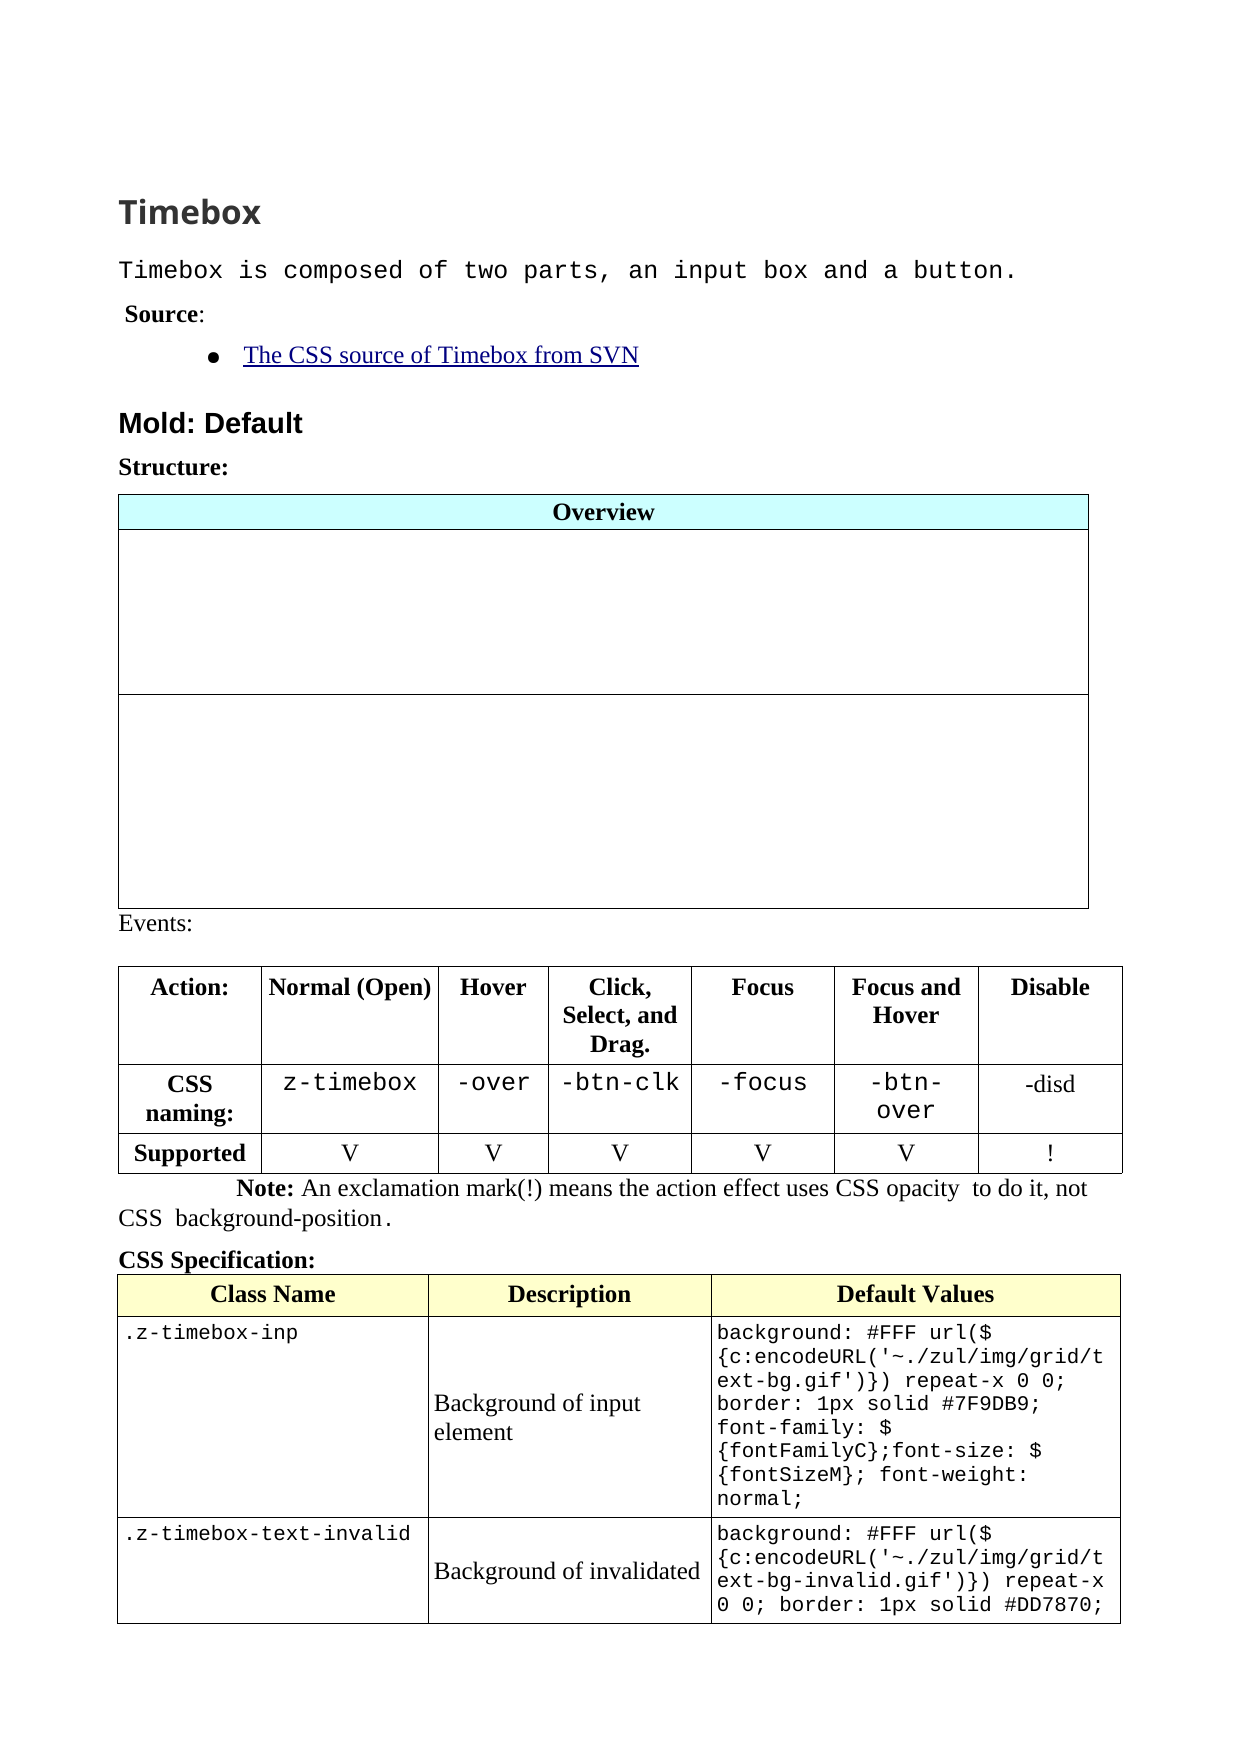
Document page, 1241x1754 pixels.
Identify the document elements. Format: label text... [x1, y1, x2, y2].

table_cell -focus [692, 1065, 834, 1133]
text Events: [118, 908, 1122, 966]
table_cell Background of input element [429, 1317, 711, 1517]
table_cell Supported [119, 1134, 261, 1173]
subtitle Mold: Default [118, 406, 1122, 440]
table_cell -disd [979, 1065, 1122, 1133]
table_header Default Values [712, 1275, 1120, 1316]
table_cell V [549, 1134, 691, 1173]
table_cell CSS naming: [119, 1065, 261, 1133]
table_cell V [262, 1134, 438, 1173]
table_cell background: #FFF url(${c:encodeURL('~./zul/img/grid/text-bg.gif')}) repeat-x 0 0; border: 1px solid #7F9DB9; font-family: ${fontFamilyC};font-size: ${fontSizeM}; font-weight: normal; [712, 1317, 1120, 1517]
table_cell [119, 695, 1088, 908]
table_cell V [439, 1134, 548, 1173]
table_cell background: #FFF url(${c:encodeURL('~./zul/img/grid/text-bg-invalid.gif')}) repeat-x 0 0; border: 1px solid #DD7870; [712, 1518, 1120, 1623]
text Source: [118, 299, 1122, 328]
table_header Click, Select, and Drag. [549, 967, 691, 1064]
text CSS Specification: [118, 1245, 1122, 1273]
table_header Disable [979, 967, 1122, 1064]
table_cell .z-timebox-inp [118, 1317, 428, 1517]
table_header Class Name [118, 1275, 428, 1316]
table_cell V [692, 1134, 834, 1173]
table_cell [119, 530, 1088, 694]
table_header Description [429, 1275, 711, 1316]
table_header Overview [119, 495, 1088, 529]
table_cell -over [439, 1065, 548, 1133]
table_header Normal (Open) [262, 967, 438, 1064]
table_header Focus and Hover [835, 967, 978, 1064]
table_header Hover [439, 967, 548, 1064]
table_cell V [835, 1134, 978, 1173]
text Note: An exclamation mark(!) means the action effect uses CSS opacity to do it, not CSS background-position. [118, 1174, 1122, 1232]
text Structure: [118, 452, 1122, 481]
table_cell z-timebox [262, 1065, 438, 1133]
text Timebox is composed of two parts, an input box and a button. [118, 258, 1122, 286]
table_cell .z-timebox-text-invalid [118, 1518, 428, 1623]
table_header Focus [692, 967, 834, 1064]
list The CSS source of Timebox from SVN [236, 340, 1122, 369]
table_cell Background of invalidated [429, 1518, 711, 1623]
subtitle Timebox [118, 189, 1122, 234]
table_cell -btn-clk [549, 1065, 691, 1133]
table_cell ! [979, 1134, 1122, 1173]
table_cell -btn-over [835, 1065, 978, 1133]
table_header Action: [119, 967, 261, 1064]
